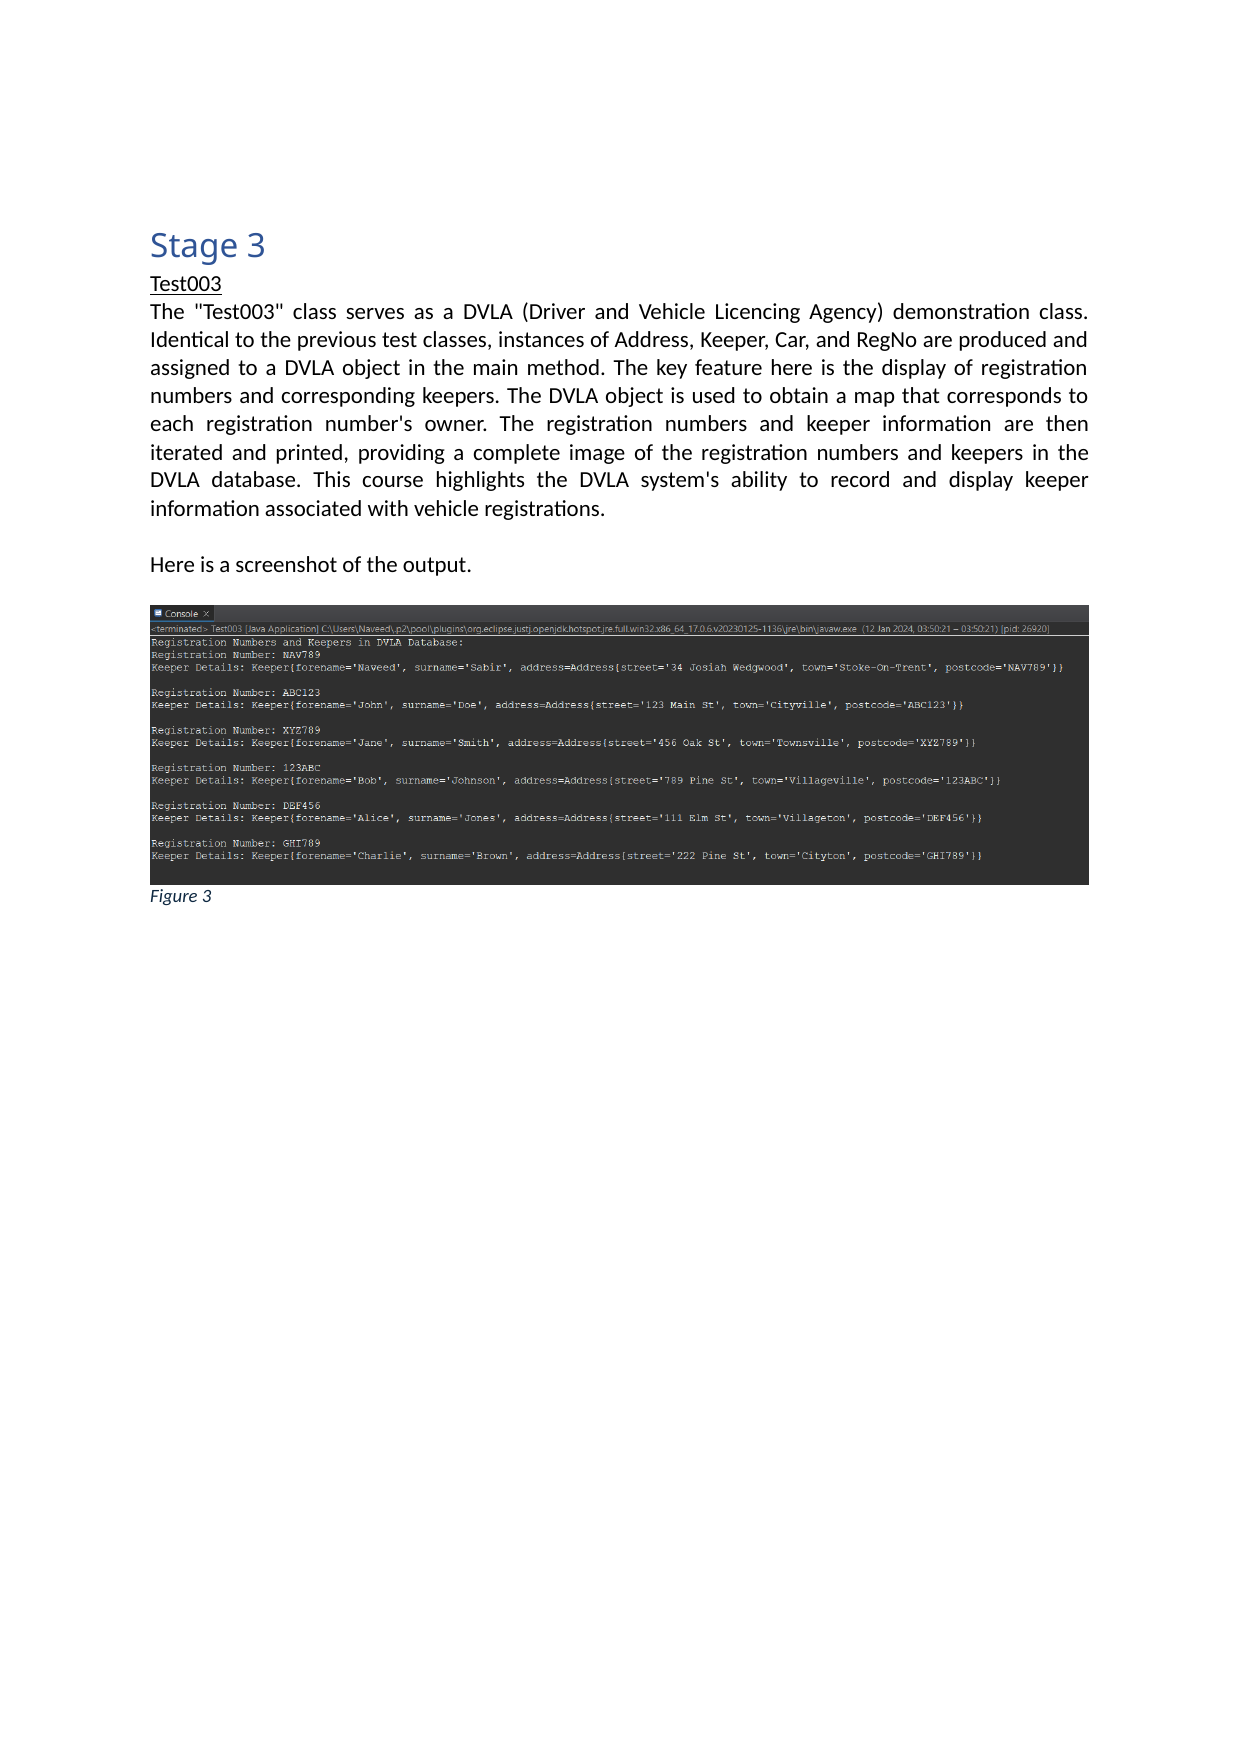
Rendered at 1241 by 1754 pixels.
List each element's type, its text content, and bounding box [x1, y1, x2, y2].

text The "Test003" class serves as a DVLA (Driver and Vehicle Licencing Agency) demonstration class. Identical to the previous test classes, instances of Address, Keeper, Car, and RegNo are produced and assigned to a DVLA object in the main method. The key feature here is the display of registration numbers and corresponding keepers. The DVLA object is used to obtain a map that corresponds to each registration number's owner. The registration numbers and keeper information are then iterated and printed, providing a complete image of the registration numbers and keepers in the DVLA database. This course highlights the DVLA system's ability to record and display keeper information associated with vehicle registrations. [150, 297, 1090, 522]
text Test003 [150, 269, 1090, 297]
text Here is a screenshot of the output. [150, 550, 1090, 578]
subtitle Stage 3 [150, 221, 1090, 267]
text Figure 3 [150, 884, 1090, 907]
